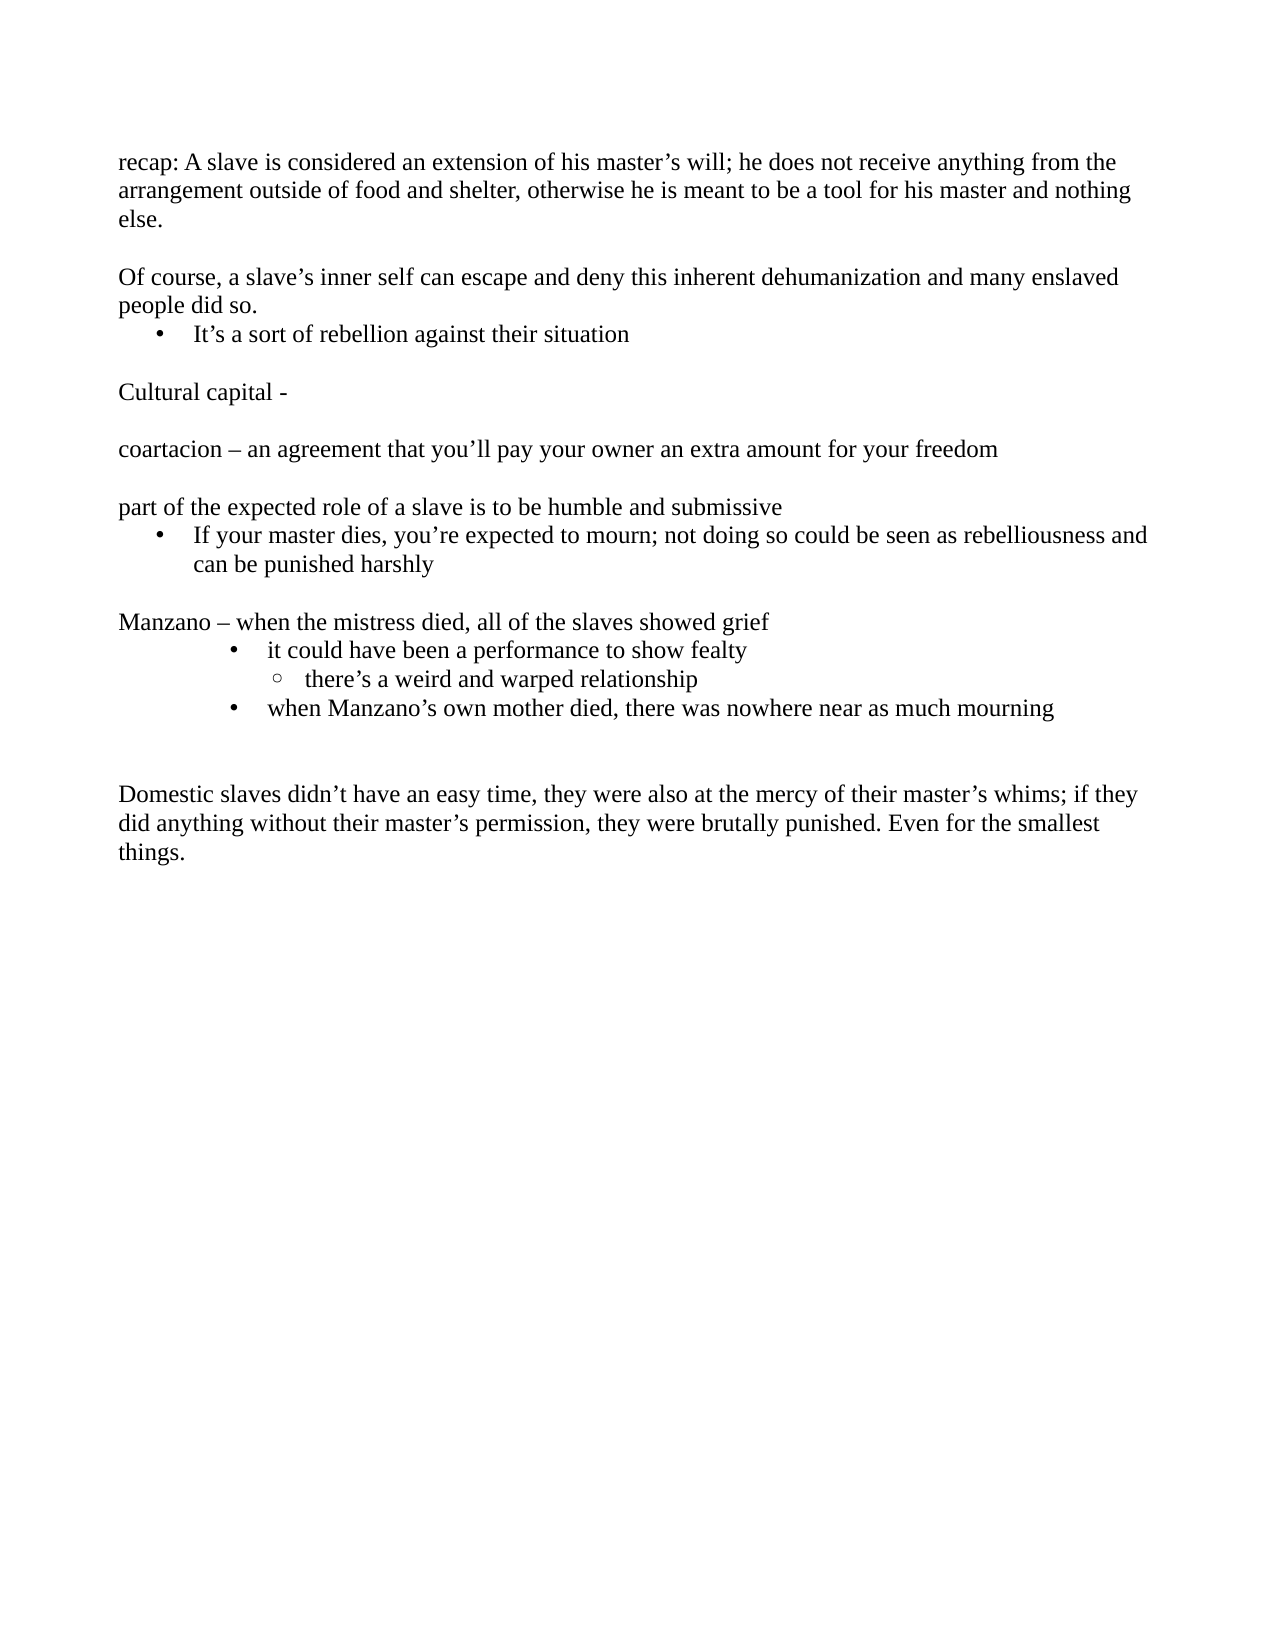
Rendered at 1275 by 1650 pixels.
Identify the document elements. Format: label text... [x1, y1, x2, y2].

text Of course, a slave’s inner self can escape and deny this inherent dehumanization and many enslaved people did so. [118, 262, 1157, 319]
text coartacion – an agreement that you’ll pay your owner an extra amount for your freedom [118, 434, 1157, 463]
list there’s a weird and warped relationship [267, 664, 1157, 693]
text part of the expected role of a slave is to be humble and submissive [118, 492, 1157, 521]
list when Manzano’s own mother died, there was nowhere near as much mourning [229, 693, 1157, 722]
text recap: A slave is considered an extension of his master’s will; he does not receive anything from the arrangement outside of food and shelter, otherwise he is meant to be a tool for his master and nothing else. [118, 147, 1157, 233]
list It’s a sort of rebellion against their situation [156, 319, 1157, 348]
text Domestic slaves didn’t have an easy time, they were also at the mercy of their master’s whims; if they did anything without their master’s permission, they were brutally punished. Even for the smallest things. [118, 779, 1157, 866]
text Cultural capital - [118, 377, 1157, 406]
list If your master dies, you’re expected to mourn; not doing so could be seen as rebelliousness and can be punished harshly [156, 521, 1157, 578]
text Manzano – when the mistress died, all of the slaves showed grief [118, 607, 1157, 636]
list it could have been a performance to show fealty [229, 636, 1157, 664]
